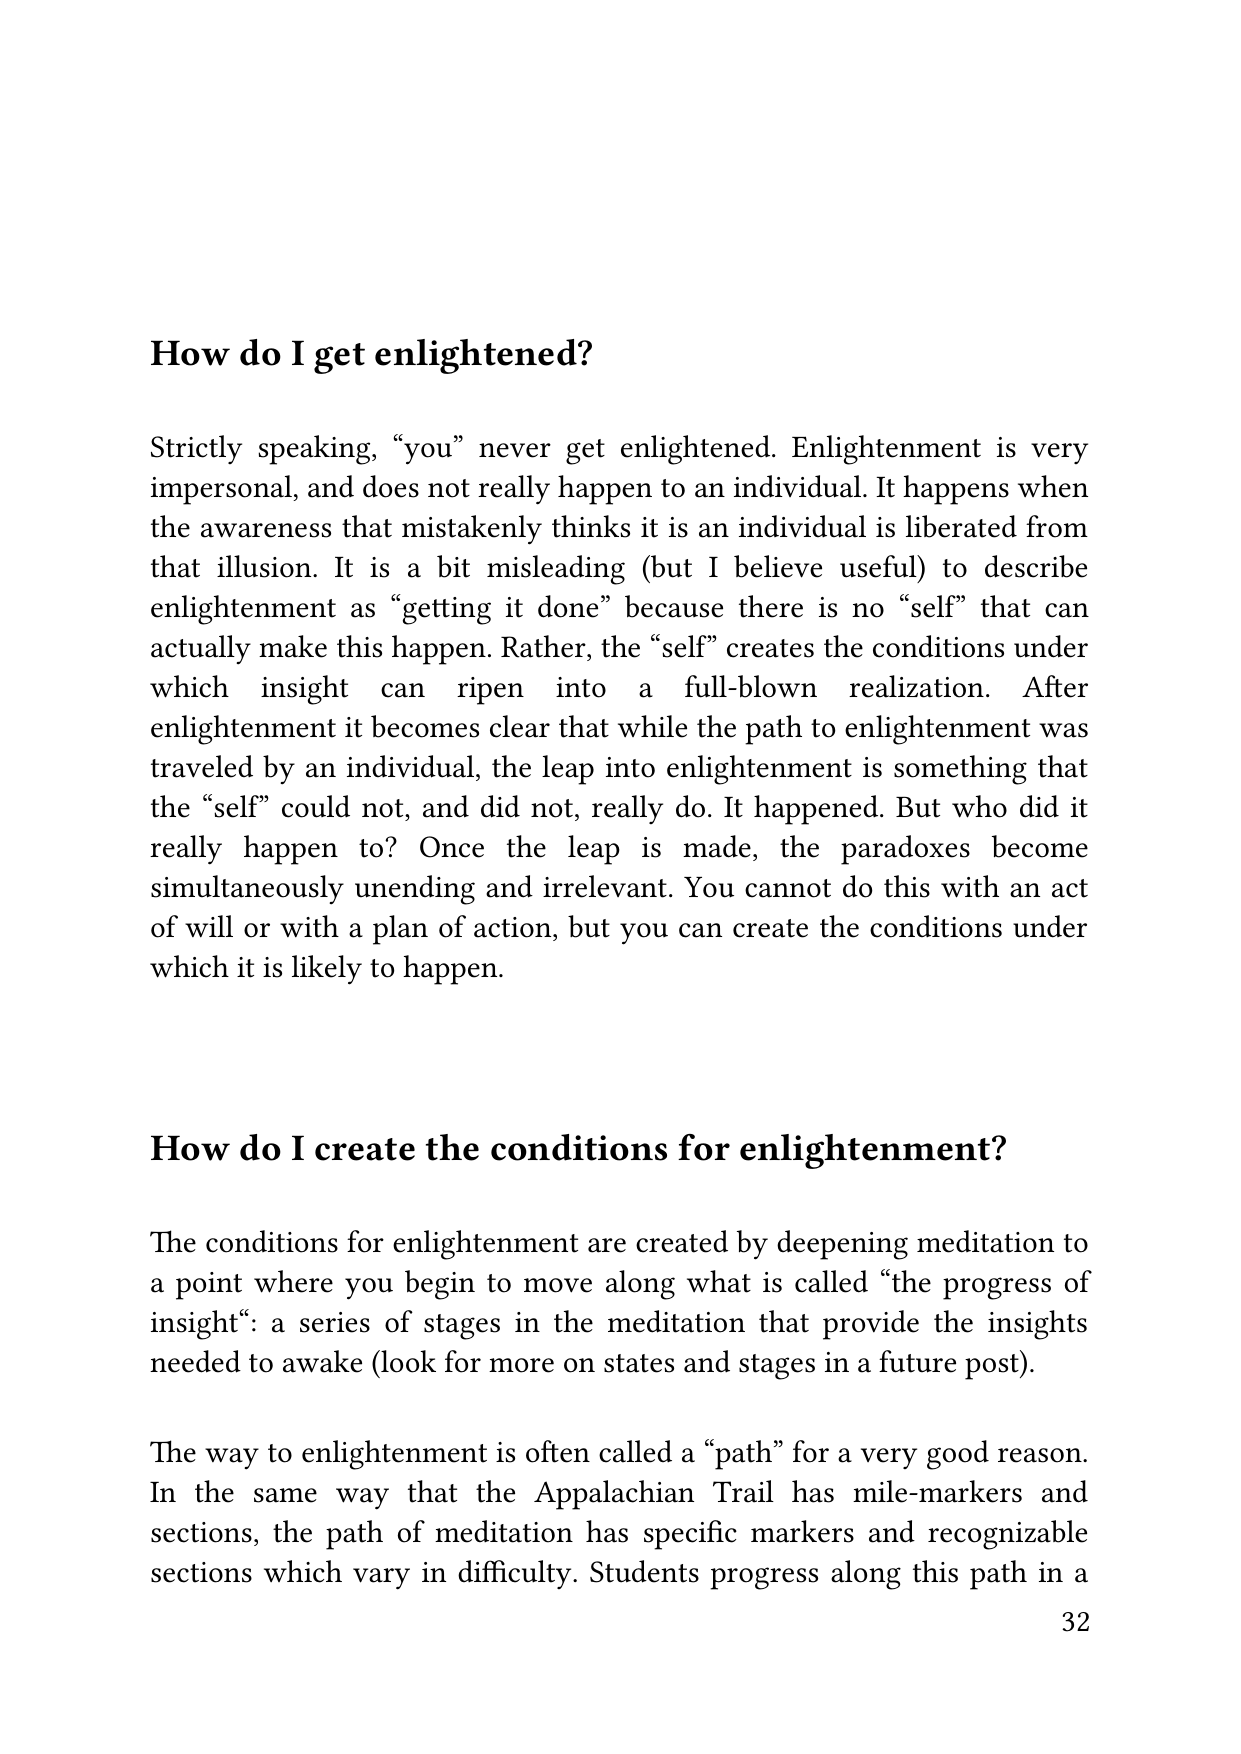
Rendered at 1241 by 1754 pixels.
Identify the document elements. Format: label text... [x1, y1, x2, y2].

subtitle How do I get enlightened? [150, 330, 1090, 375]
subtitle How do I create the conditions for enlightenment? [150, 1125, 1090, 1170]
text The way to enlightenment is often called a “path” for a very good reason. In the same way that the Appalachian Trail has mile-markers and sections, the path of meditation has specific markers and recognizable sections which vary in difficulty. Students progress along this path in a [150, 1430, 1090, 1590]
text Strictly speaking, “you” never get enlightened. Enlightenment is very impersonal, and does not really happen to an individual. It happens when the awareness that mistakenly thinks it is an individual is liberated from that illusion. It is a bit misleading (but I believe useful) to describe enlightenment as “getting it done” because there is no “self” that can actually make this happen. Rather, the “self” creates the conditions under which insight can ripen into a full-blown realization. After enlightenment it becomes clear that while the path to enlightenment was traveled by an individual, the leap into enlightenment is something that the “self” could not, and did not, really do. It happened. But who did it really happen to? Once the leap is made, the paradoxes become simultaneously unending and irrelevant. You cannot do this with an act of will or with a plan of action, but you can create the conditions under which it is likely to happen. [150, 425, 1090, 985]
text The conditions for enlightenment are created by deepening meditation to a point where you begin to move along what is called “the progress of insight“: a series of stages in the meditation that provide the insights needed to awake (look for more on states and stages in a future post). [150, 1220, 1090, 1380]
